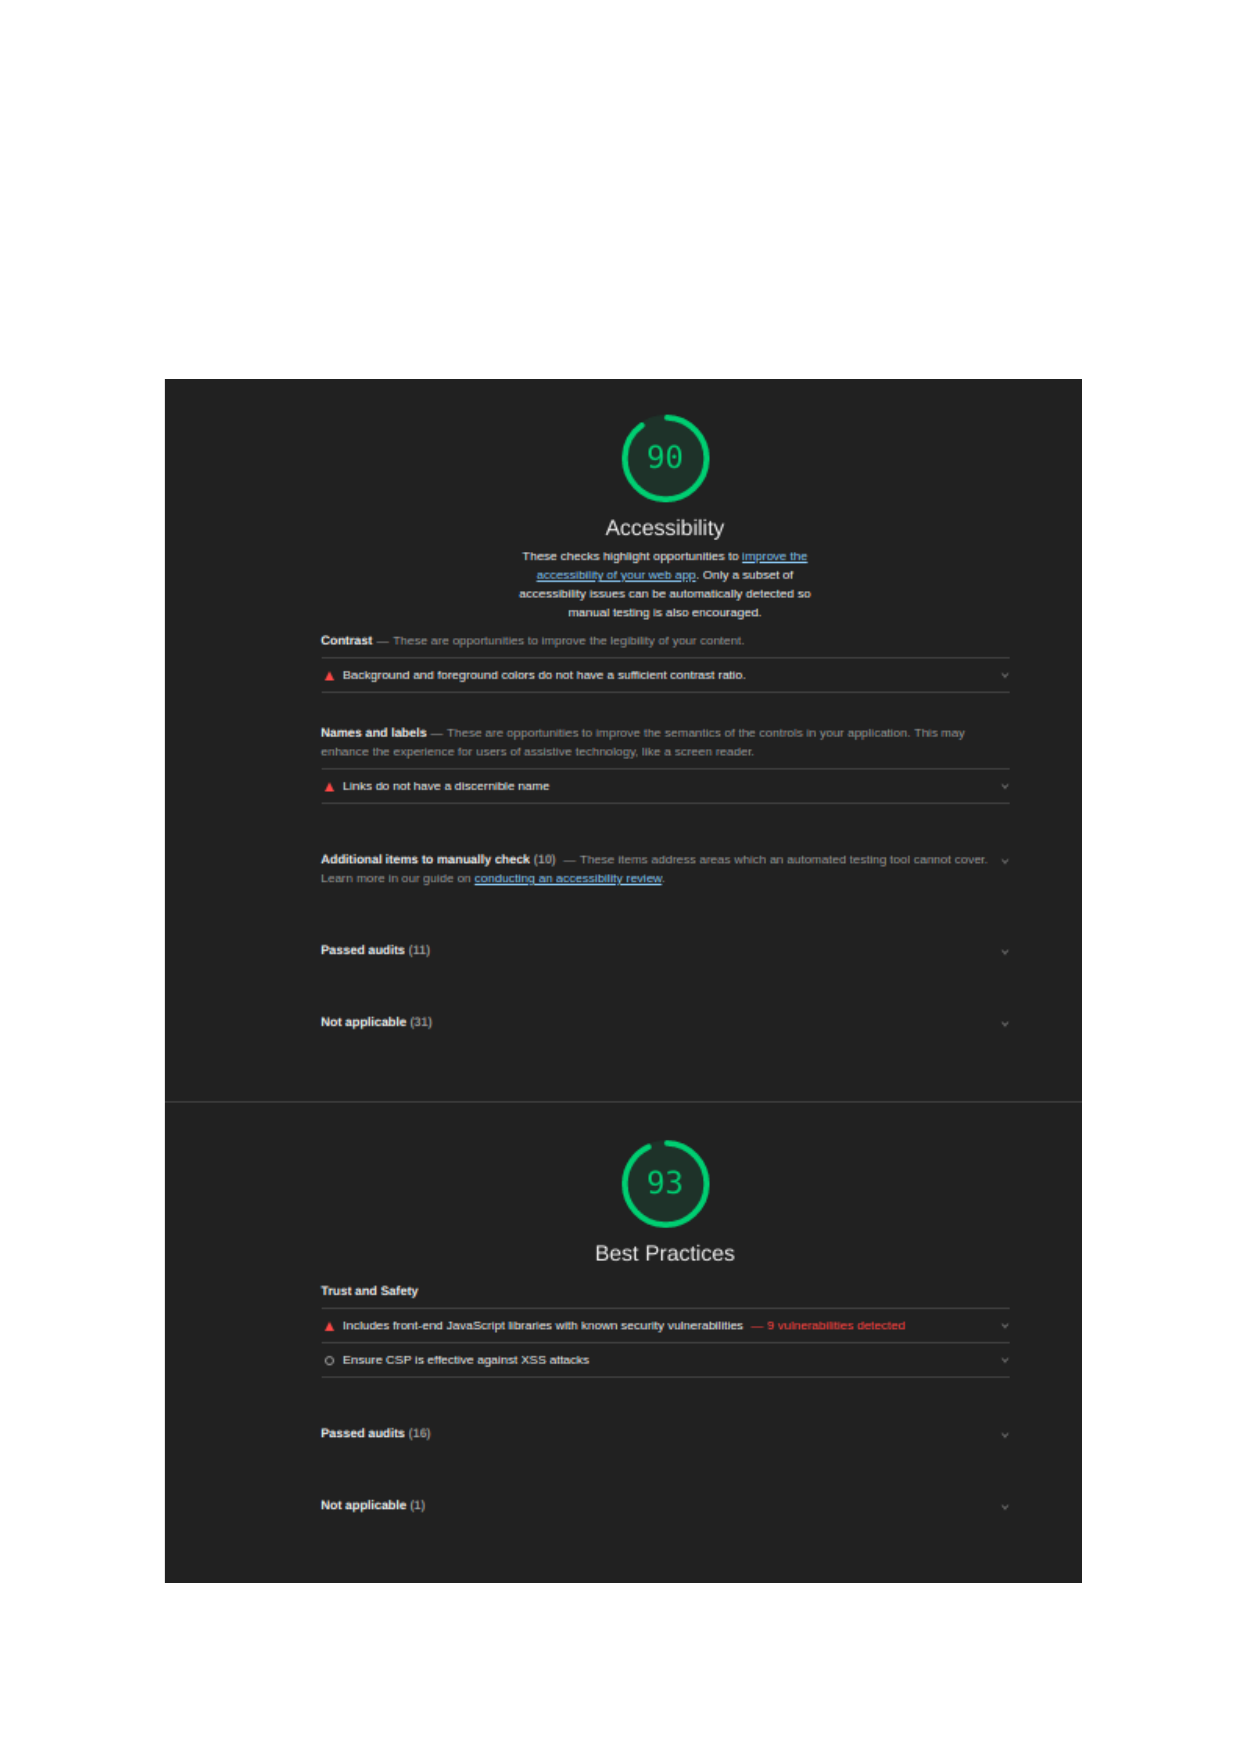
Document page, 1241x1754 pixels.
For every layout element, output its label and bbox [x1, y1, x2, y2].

picture [164, 379, 1082, 1583]
